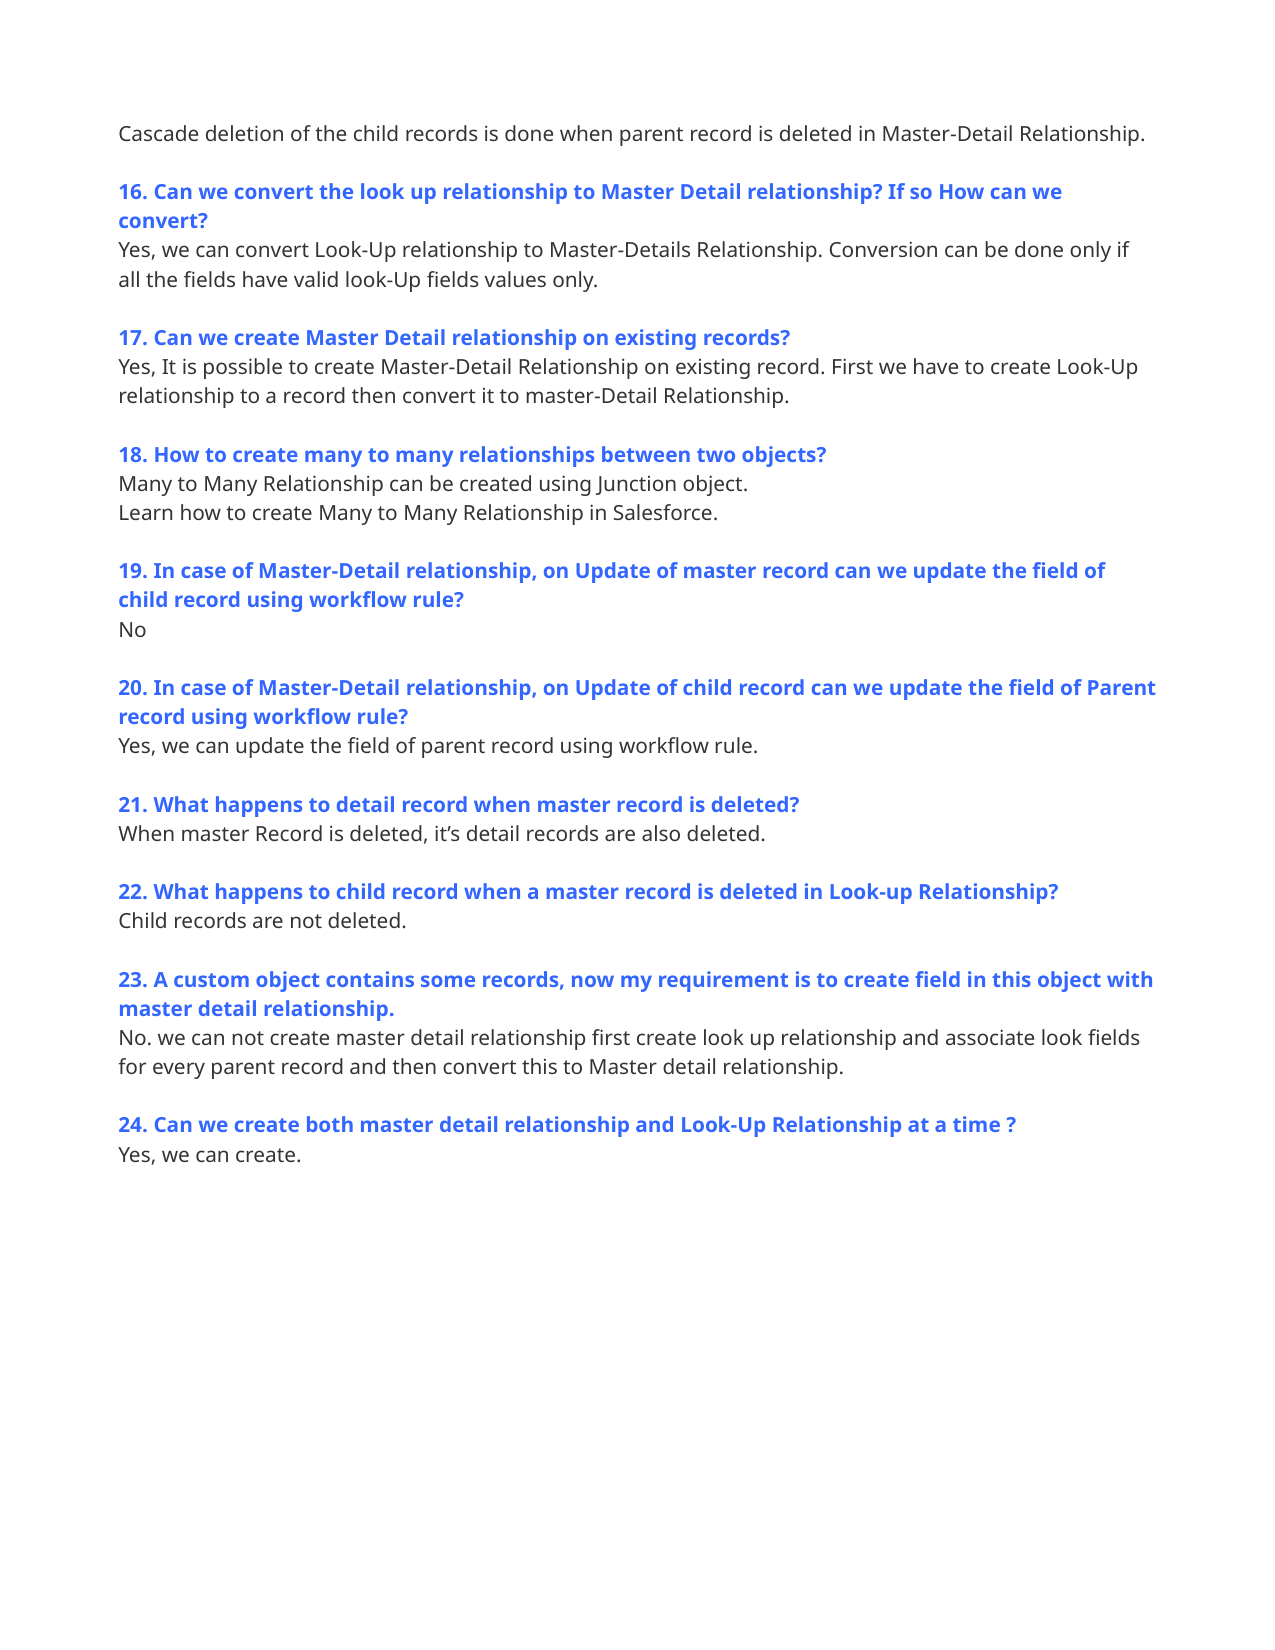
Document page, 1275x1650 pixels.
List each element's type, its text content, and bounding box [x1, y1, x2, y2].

text 21. What happens to detail record when master record is deleted? [118, 789, 1157, 818]
text Yes, we can convert Look-Up relationship to Master-Details Relationship. Conversion can be done only if all the fields have valid look-Up fields values only. [118, 235, 1157, 293]
text Cascade deletion of the child records is done when parent record is deleted in Master-Detail Relationship. [118, 118, 1157, 147]
text Yes, It is possible to create Master-Detail Relationship on existing record. First we have to create Look-Up relationship to a record then convert it to master-Detail Relationship. [118, 351, 1157, 410]
text 16. Can we convert the look up relationship to Master Detail relationship? If so How can we convert? [118, 176, 1157, 235]
text Many to Many Relationship can be created using Junction object. [118, 468, 1157, 497]
text 22. What happens to child record when a master record is deleted in Look-up Relationship? [118, 876, 1157, 906]
text 18. How to create many to many relationships between two objects? [118, 439, 1157, 468]
text 24. Can we create both master detail relationship and Look-Up Relationship at a time ? [118, 1110, 1157, 1139]
text Yes, we can update the field of parent record using workflow rule. [118, 731, 1157, 760]
text Child records are not deleted. [118, 906, 1157, 935]
text Yes, we can create. [118, 1139, 1157, 1168]
text 23. A custom object contains some records, now my requirement is to create field in this object with master detail relationship. [118, 964, 1157, 1022]
text No. we can not create master detail relationship first create look up relationship and associate look fields for every parent record and then convert this to Master detail relationship. [118, 1022, 1157, 1081]
text 17. Can we create Master Detail relationship on existing records? [118, 322, 1157, 351]
text No [118, 614, 1157, 643]
text 19. In case of Master-Detail relationship, on Update of master record can we update the field of child record using workflow rule? [118, 556, 1157, 614]
text 20. In case of Master-Detail relationship, on Update of child record can we update the field of Parent record using workflow rule? [118, 672, 1157, 731]
text Learn how to create Many to Many Relationship in Salesforce. [118, 497, 1157, 526]
text When master Record is deleted, it’s detail records are also deleted. [118, 818, 1157, 847]
